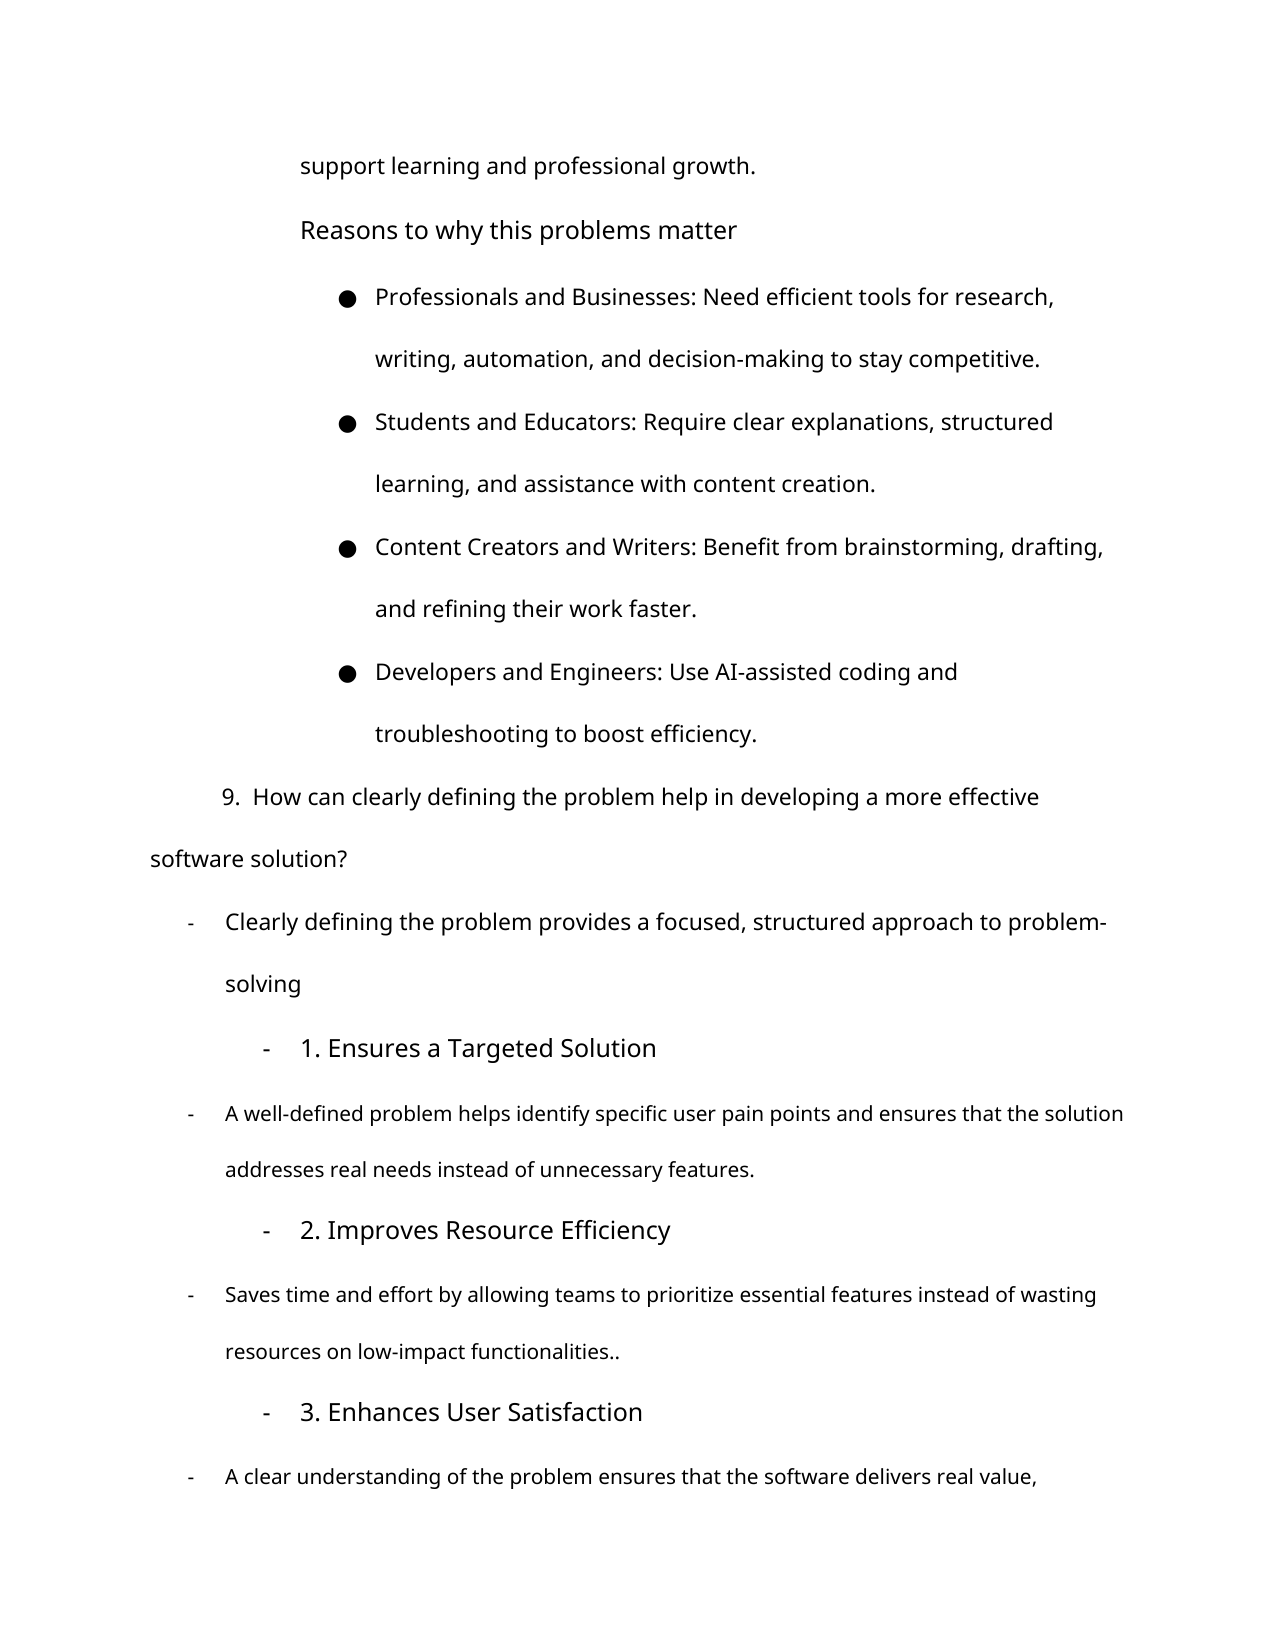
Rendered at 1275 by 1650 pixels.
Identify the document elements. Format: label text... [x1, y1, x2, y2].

list Clearly defining the problem provides a focused, structured approach to problem-solving [187, 906, 1125, 999]
list Developers and Engineers: Use AI-assisted coding and troubleshooting to boost efficiency. [337, 656, 1125, 749]
text Reasons to why this problems matter [300, 212, 1125, 247]
list Content Creators and Writers: Benefit from brainstorming, drafting, and refining their work faster. [337, 531, 1125, 624]
subtitle 3. Enhances User Satisfaction [262, 1394, 1125, 1428]
list Students and Educators: Require clear explanations, structured learning, and assistance with content creation. [337, 406, 1125, 499]
text 9. How can clearly defining the problem help in developing a more effective software solution? [150, 781, 1125, 874]
subtitle 1. Ensures a Targeted Solution [262, 1031, 1125, 1065]
list A clear understanding of the problem ensures that the software delivers real value, [187, 1462, 1125, 1491]
list A well-defined problem helps identify specific user pain points and ensures that the solution addresses real needs instead of unnecessary features. [187, 1099, 1125, 1184]
subtitle 2. Improves Resource Efficiency [262, 1212, 1125, 1247]
list support learning and professional growth. [262, 150, 1125, 181]
list Saves time and effort by allowing teams to prioritize essential features instead of wasting resources on low-impact functionalities.. [187, 1281, 1125, 1366]
list Professionals and Businesses: Need efficient tools for research, writing, automation, and decision-making to stay competitive. [337, 281, 1125, 374]
